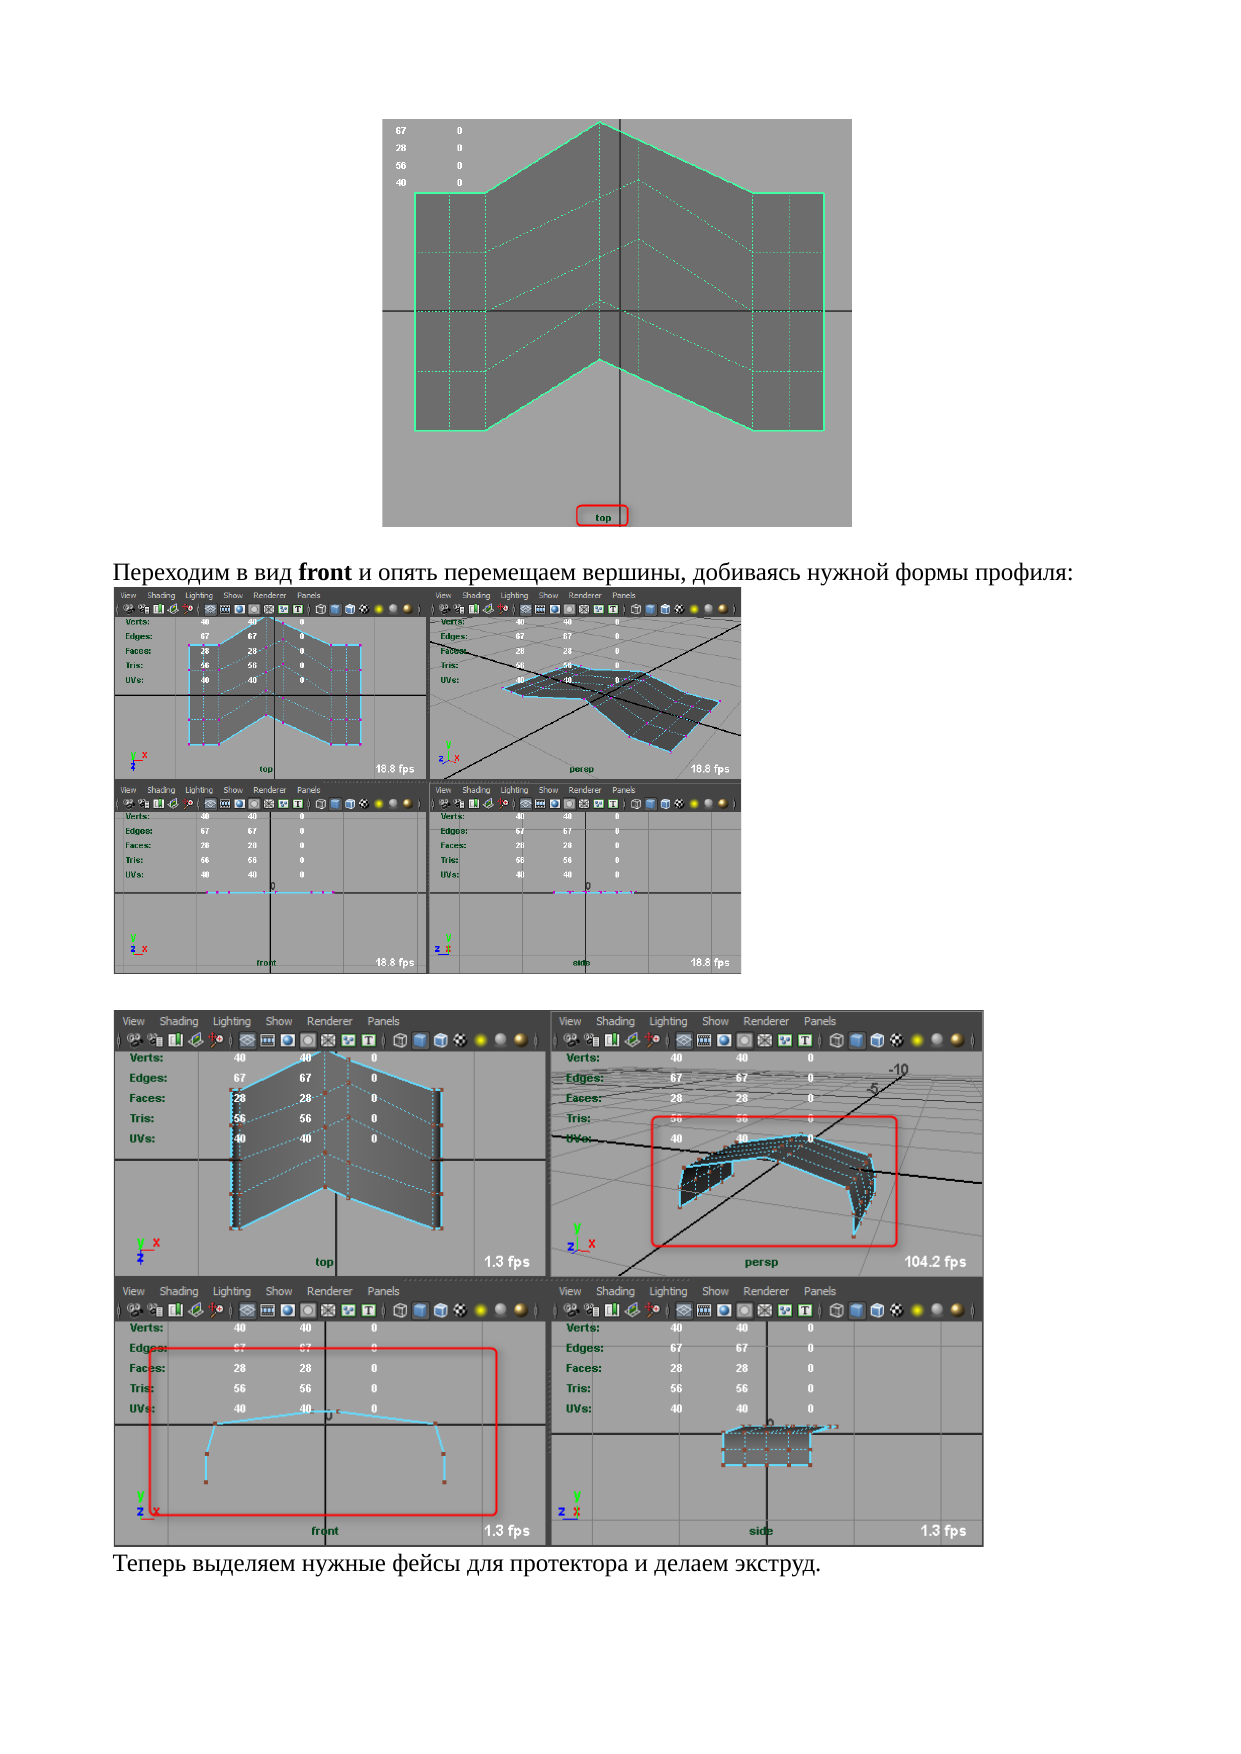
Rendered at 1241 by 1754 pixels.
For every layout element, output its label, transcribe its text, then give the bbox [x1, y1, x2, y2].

picture [382, 119, 852, 527]
text Переходим в вид front и опять перемещаем вершины, добиваясь нужной формы профиля: [112, 557, 1122, 586]
text Теперь выделяем нужные фейсы для протектора и делаем экструд. [112, 1548, 1122, 1577]
picture [113, 1010, 984, 1547]
picture [113, 587, 742, 974]
